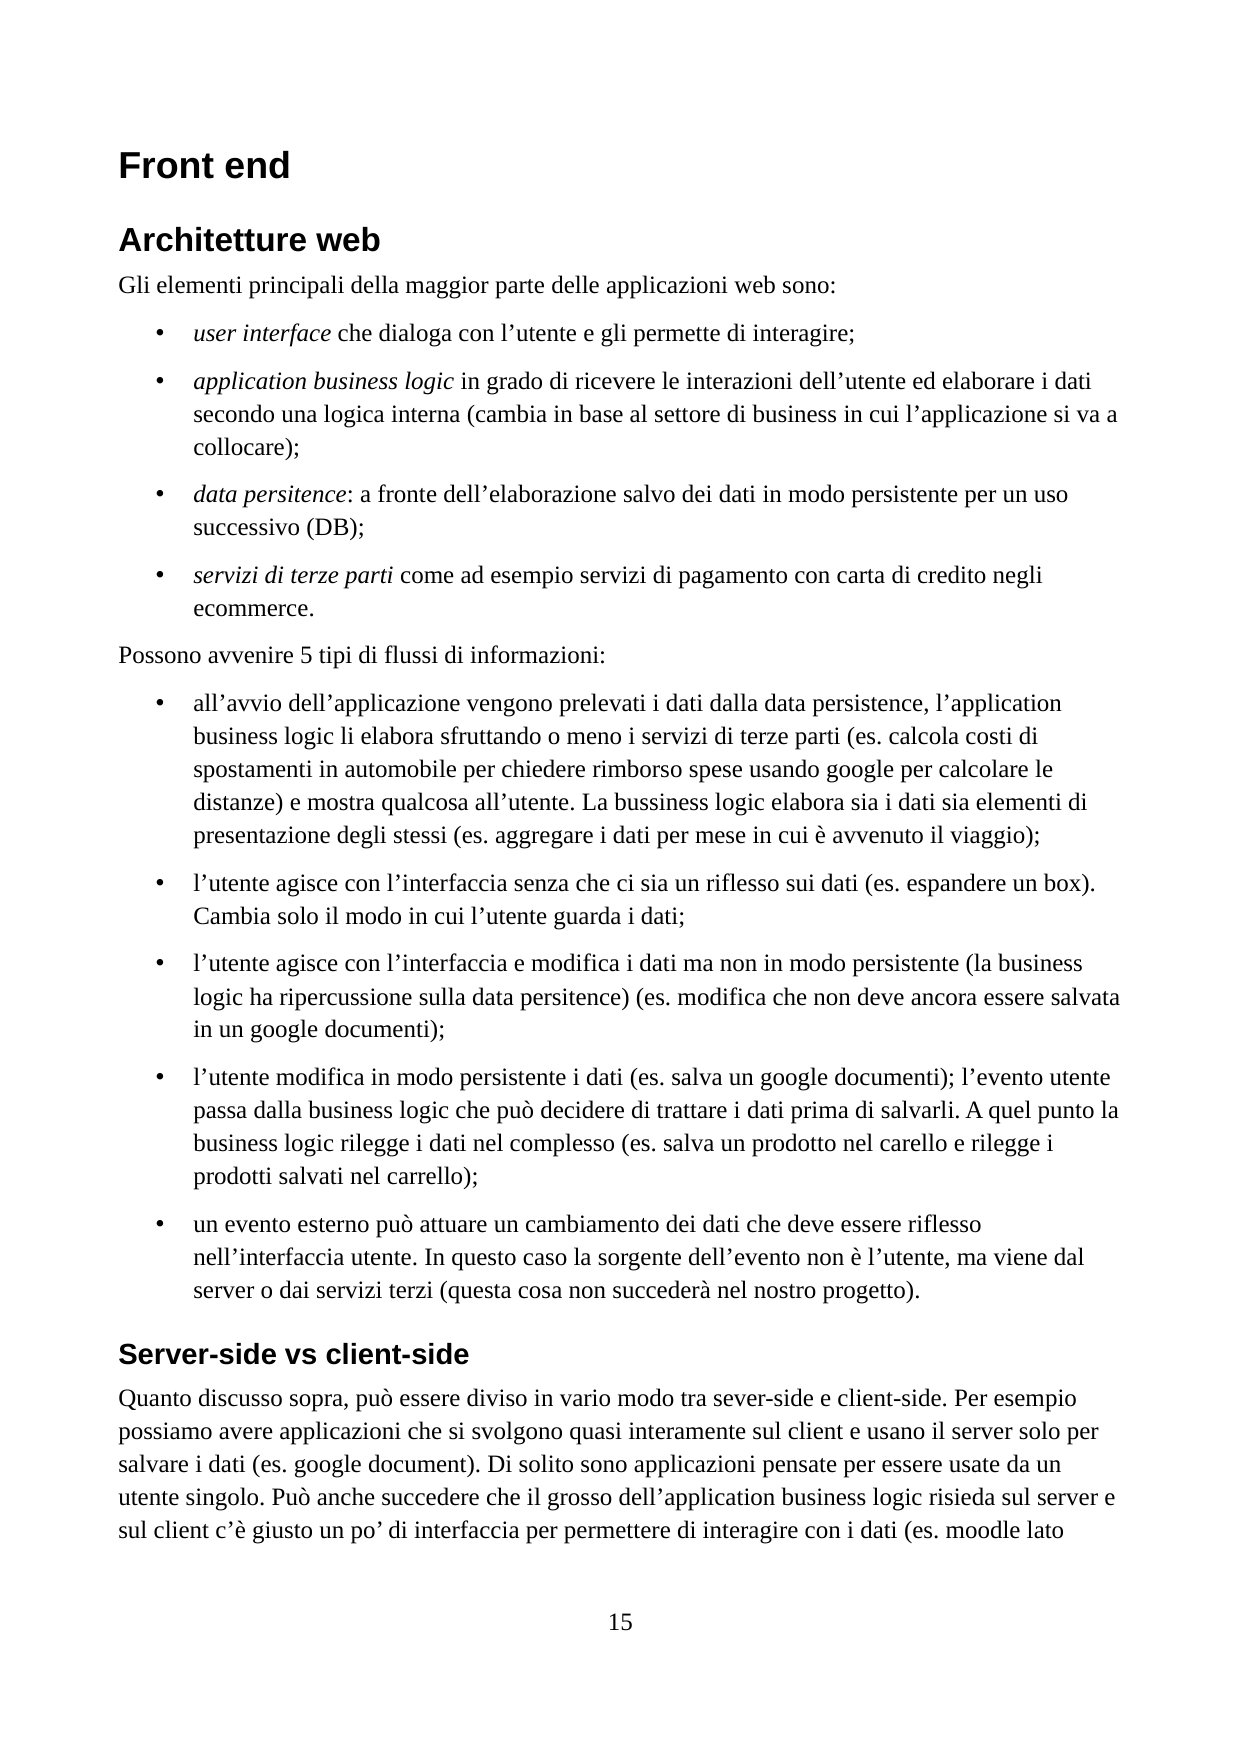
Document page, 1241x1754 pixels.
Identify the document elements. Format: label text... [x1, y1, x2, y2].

list l’utente agisce con l’interfaccia e modifica i dati ma non in modo persistente (la business logic ha ripercussione sulla data persitence) (es. modifica che non deve ancora essere salvata in un google documenti); [156, 948, 1122, 1043]
text Possono avvenire 5 tipi di flussi di informazioni: [118, 641, 1122, 669]
list servizi di terze parti come ad esempio servizi di pagamento con carta di credito negli ecommerce. [156, 560, 1122, 622]
text Gli elementi principali della maggior parte delle applicazioni web sono: [118, 271, 1122, 299]
list user interface che dialoga con l’utente e gli permette di interagire; [156, 318, 1122, 347]
list data persitence: a fronte dell’elaborazione salvo dei dati in modo persistente per un uso successivo (DB); [156, 479, 1122, 541]
subtitle Server-side vs client-side [118, 1337, 1122, 1371]
subtitle Front end [118, 143, 1122, 186]
list all’avvio dell’applicazione vengono prelevati i dati dalla data persistence, l’application business logic li elabora sfruttando o meno i servizi di terze parti (es. calcola costi di spostamenti in automobile per chiedere rimborso spese usando google per calcolare le distanze) e mostra qualcosa all’utente. La bussiness logic elabora sia i dati sia elementi di presentazione degli stessi (es. aggregare i dati per mese in cui è avvenuto il viaggio); [156, 688, 1122, 849]
subtitle Architetture web [118, 219, 1122, 258]
list un evento esterno può attuare un cambiamento dei dati che deve essere riflesso nell’interfaccia utente. In questo caso la sorgente dell’evento non è l’utente, ma viene dal server o dai servizi terzi (questa cosa non succederà nel nostro progetto). [156, 1209, 1122, 1304]
text Quanto discusso sopra, può essere diviso in vario modo tra sever-side e client-side. Per esempio possiamo avere applicazioni che si svolgono quasi interamente sul client e usano il server solo per salvare i dati (es. google document). Di solito sono applicazioni pensate per essere usate da un utente singolo. Può anche succedere che il grosso dell’application business logic risieda sul server e sul client c’è giusto un po’ di interfaccia per permettere di interagire con i dati (es. moodle lato [118, 1383, 1122, 1544]
list l’utente agisce con l’interfaccia senza che ci sia un riflesso sui dati (es. espandere un box). Cambia solo il modo in cui l’utente guarda i dati; [156, 868, 1122, 930]
list application business logic in grado di ricevere le interazioni dell’utente ed elaborare i dati secondo una logica interna (cambia in base al settore di business in cui l’applicazione si va a collocare); [156, 366, 1122, 461]
list l’utente modifica in modo persistente i dati (es. salva un google documenti); l’evento utente passa dalla business logic che può decidere di trattare i dati prima di salvarli. A quel punto la business logic rilegge i dati nel complesso (es. salva un prodotto nel carello e rilegge i prodotti salvati nel carrello); [156, 1062, 1122, 1190]
